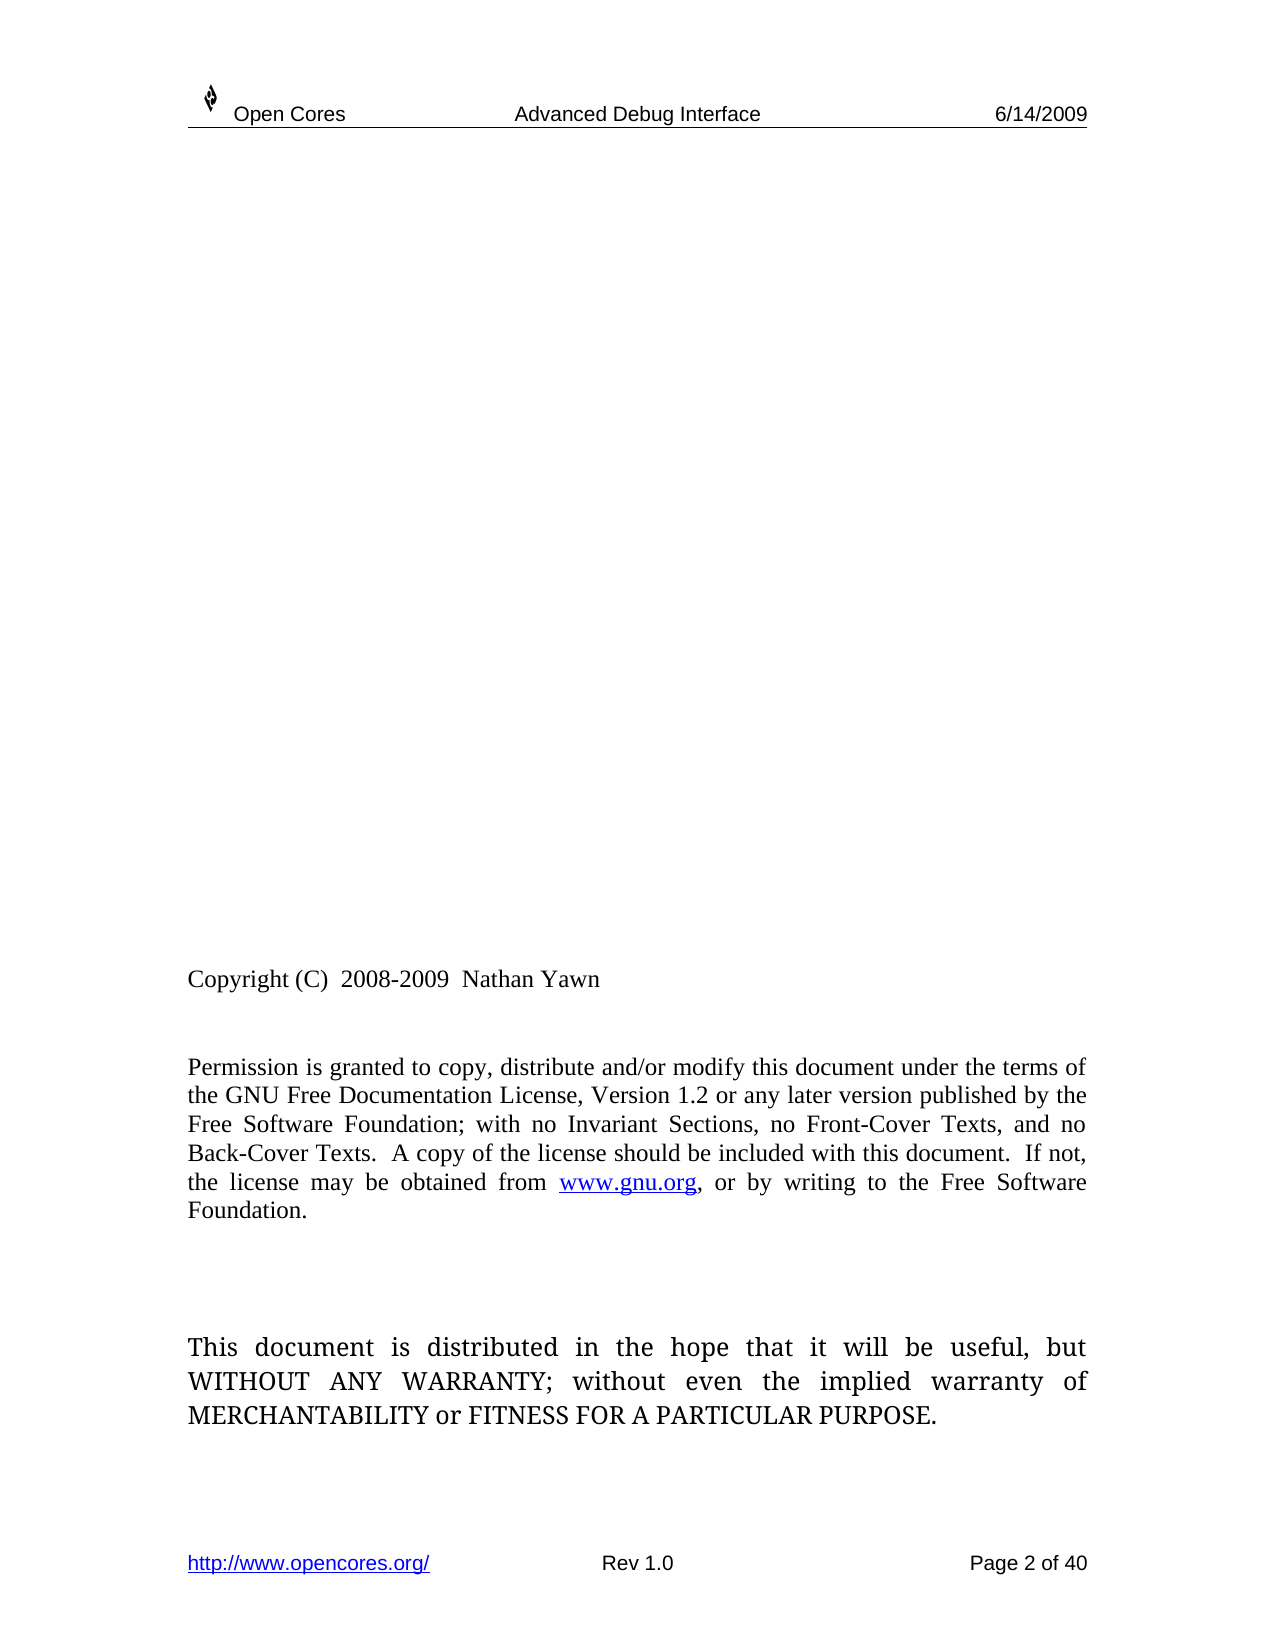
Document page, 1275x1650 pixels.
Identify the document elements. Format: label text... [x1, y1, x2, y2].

text Copyright (C) 2008-2009 Nathan Yawn [187, 964, 1087, 992]
text Permission is granted to copy, distribute and/or modify this document under the terms of the GNU Free Documentation License, Version 1.2 or any later version published by the Free Software Foundation; with no Invariant Sections, no Front-Cover Texts, and no Back-Cover Texts. A copy of the license should be included with this document. If not, the license may be obtained from www.gnu.org, or by writing to the Free Software Foundation. [187, 1052, 1087, 1224]
text This document is distributed in the hope that it will be useful, but WITHOUT ANY WARRANTY; without even the implied warranty of MERCHANTABILITY or FITNESS FOR A PARTICULAR PURPOSE. [187, 1330, 1087, 1432]
